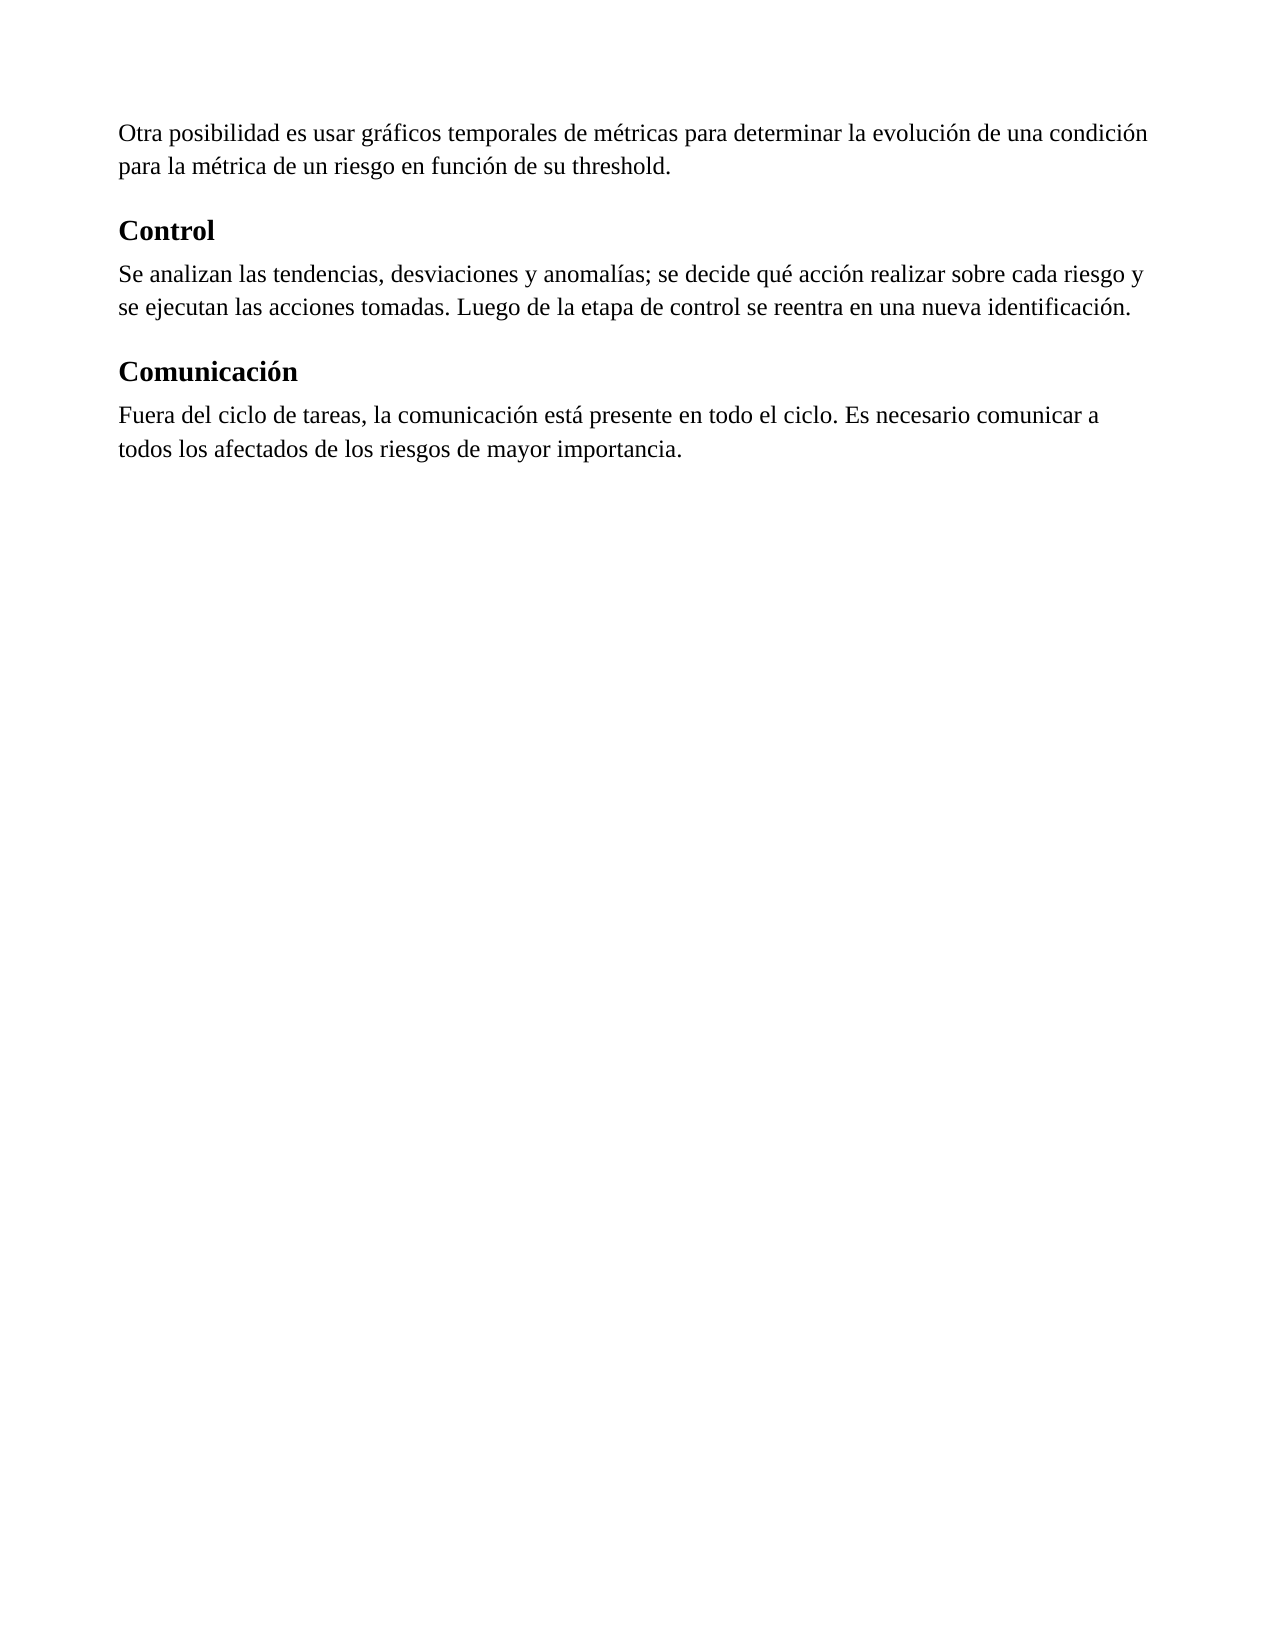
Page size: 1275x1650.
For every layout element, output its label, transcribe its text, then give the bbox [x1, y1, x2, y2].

subtitle Control [118, 213, 1157, 247]
subtitle Comunicación [118, 354, 1157, 388]
text Se analizan las tendencias, desviaciones y anomalías; se decide qué acción realizar sobre cada riesgo y se ejecutan las acciones tomadas. Luego de la etapa de control se reentra en una nueva identificación. [118, 259, 1157, 321]
text Fuera del ciclo de tareas, la comunicación está presente en todo el ciclo. Es necesario comunicar a todos los afectados de los riesgos de mayor importancia. [118, 401, 1157, 462]
text Otra posibilidad es usar gráficos temporales de métricas para determinar la evolución de una condición para la métrica de un riesgo en función de su threshold. [118, 118, 1157, 180]
